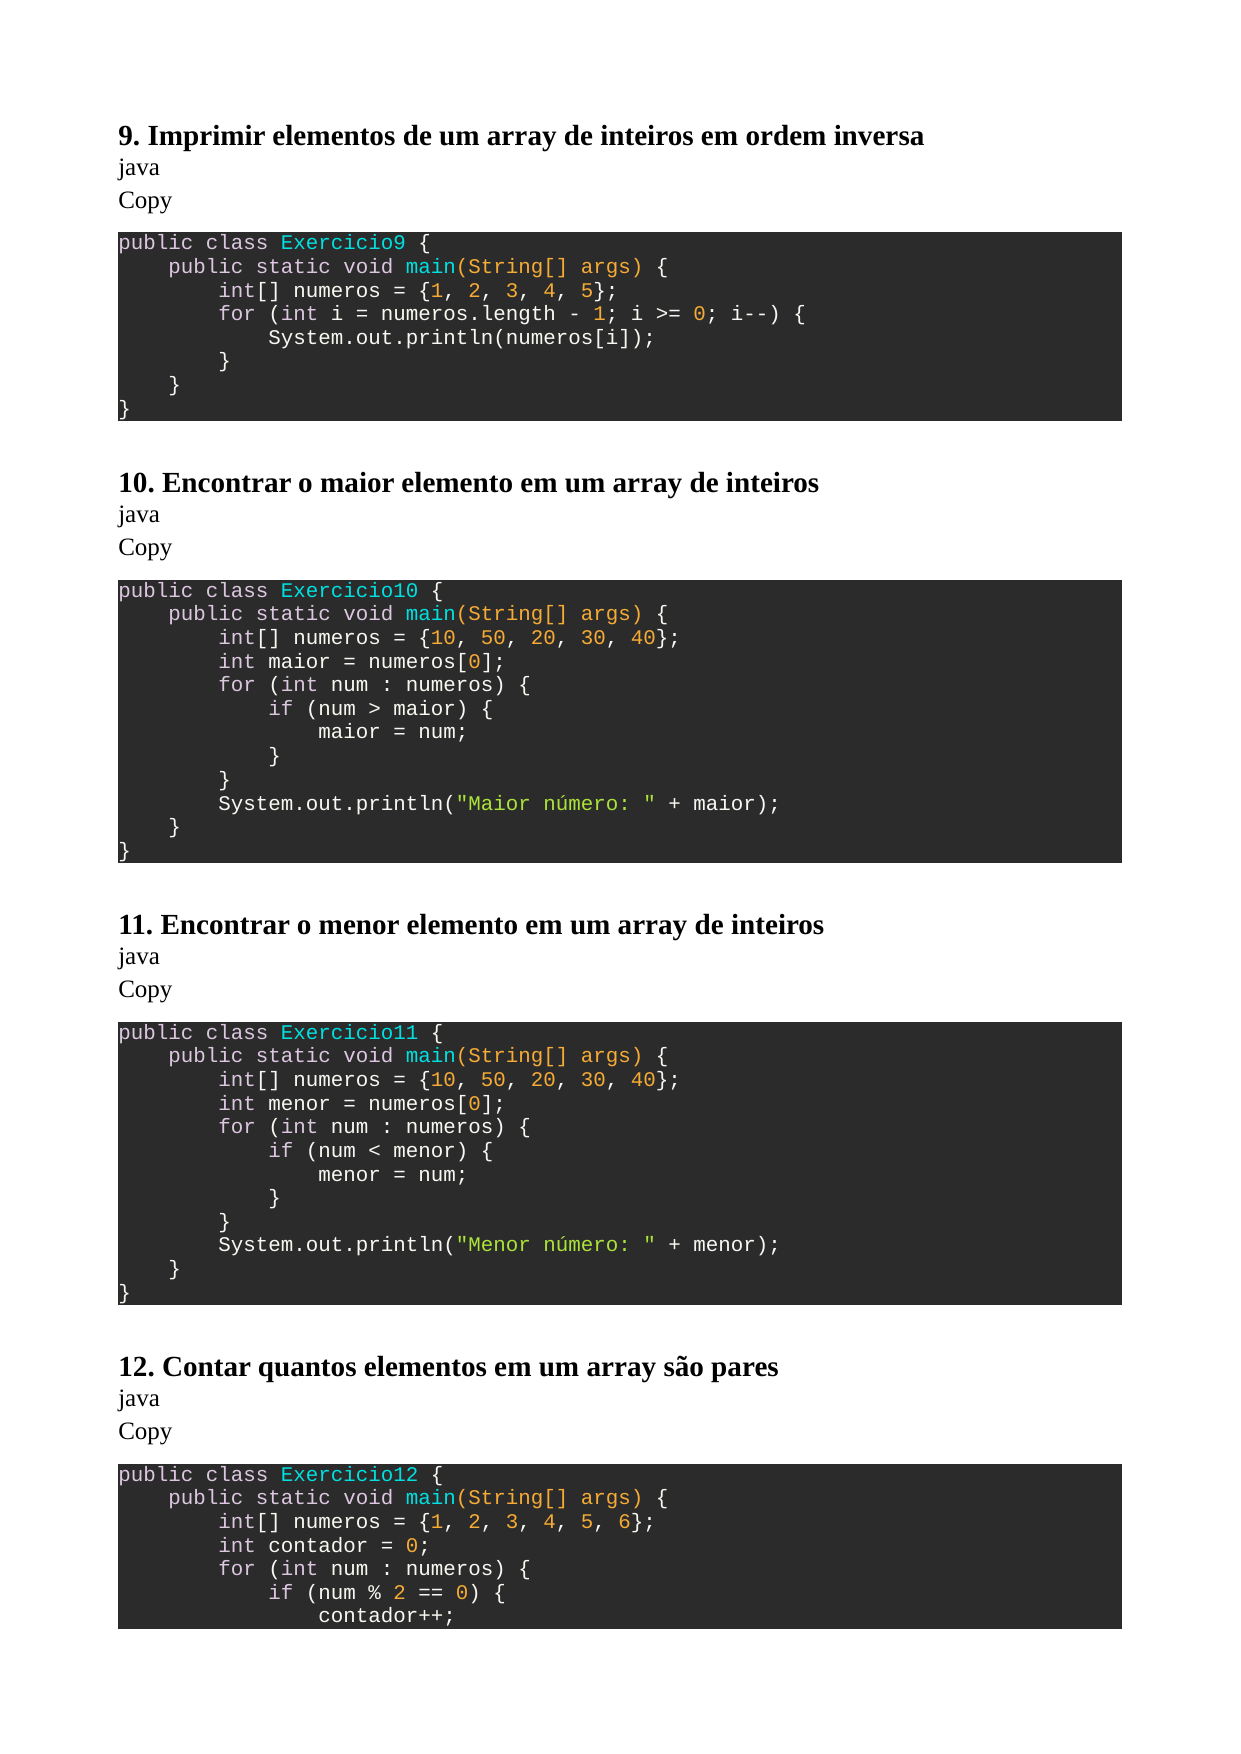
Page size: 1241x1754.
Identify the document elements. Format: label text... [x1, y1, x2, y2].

text java [118, 1383, 1122, 1412]
text if (num < menor) { [118, 1140, 1122, 1163]
text menor = num; [118, 1163, 1122, 1187]
text for (int num : numeros) { [118, 674, 1122, 698]
text public static void main(String[] args) { [118, 256, 1122, 279]
subtitle 10. Encontrar o maior elemento em um array de inteiros [118, 466, 1122, 499]
text } [118, 1211, 1122, 1234]
text int contador = 0; [118, 1534, 1122, 1558]
text int[] numeros = {1, 2, 3, 4, 5, 6}; [118, 1511, 1122, 1534]
text } [118, 745, 1122, 769]
text Copy [118, 974, 1122, 1003]
text Copy [118, 1416, 1122, 1445]
text public static void main(String[] args) { [118, 1487, 1122, 1511]
text public static void main(String[] args) { [118, 1045, 1122, 1069]
text } [118, 351, 1122, 374]
text if (num > maior) { [118, 698, 1122, 722]
text System.out.println(numeros[i]); [118, 327, 1122, 351]
text public static void main(String[] args) { [118, 603, 1122, 627]
text } [118, 1187, 1122, 1211]
text Copy [118, 185, 1122, 213]
text int[] numeros = {10, 50, 20, 30, 40}; [118, 1069, 1122, 1093]
text java [118, 152, 1122, 180]
subtitle 11. Encontrar o menor elemento em um array de inteiros [118, 907, 1122, 941]
text int[] numeros = {1, 2, 3, 4, 5}; [118, 279, 1122, 303]
text contador++; [118, 1606, 1122, 1629]
text java [118, 941, 1122, 970]
text } [118, 1282, 1122, 1305]
text System.out.println("Menor número: " + menor); [118, 1234, 1122, 1258]
text maior = num; [118, 722, 1122, 745]
text int[] numeros = {10, 50, 20, 30, 40}; [118, 627, 1122, 651]
text public class Exercicio9 { [118, 232, 1122, 256]
subtitle 12. Contar quantos elementos em um array são pares [118, 1349, 1122, 1383]
text public class Exercicio11 { [118, 1022, 1122, 1045]
text if (num % 2 == 0) { [118, 1582, 1122, 1606]
text } [118, 816, 1122, 840]
text public class Exercicio10 { [118, 580, 1122, 603]
text public class Exercicio12 { [118, 1464, 1122, 1487]
text java [118, 499, 1122, 528]
text Copy [118, 532, 1122, 561]
text int menor = numeros[0]; [118, 1093, 1122, 1116]
text } [118, 374, 1122, 398]
text } [118, 769, 1122, 792]
text System.out.println("Maior número: " + maior); [118, 792, 1122, 816]
text for (int i = numeros.length - 1; i >= 0; i--) { [118, 303, 1122, 327]
text } [118, 1258, 1122, 1282]
text } [118, 840, 1122, 863]
text int maior = numeros[0]; [118, 651, 1122, 674]
text for (int num : numeros) { [118, 1558, 1122, 1582]
text } [118, 398, 1122, 421]
text for (int num : numeros) { [118, 1116, 1122, 1140]
subtitle 9. Imprimir elementos de um array de inteiros em ordem inversa [118, 118, 1122, 152]
